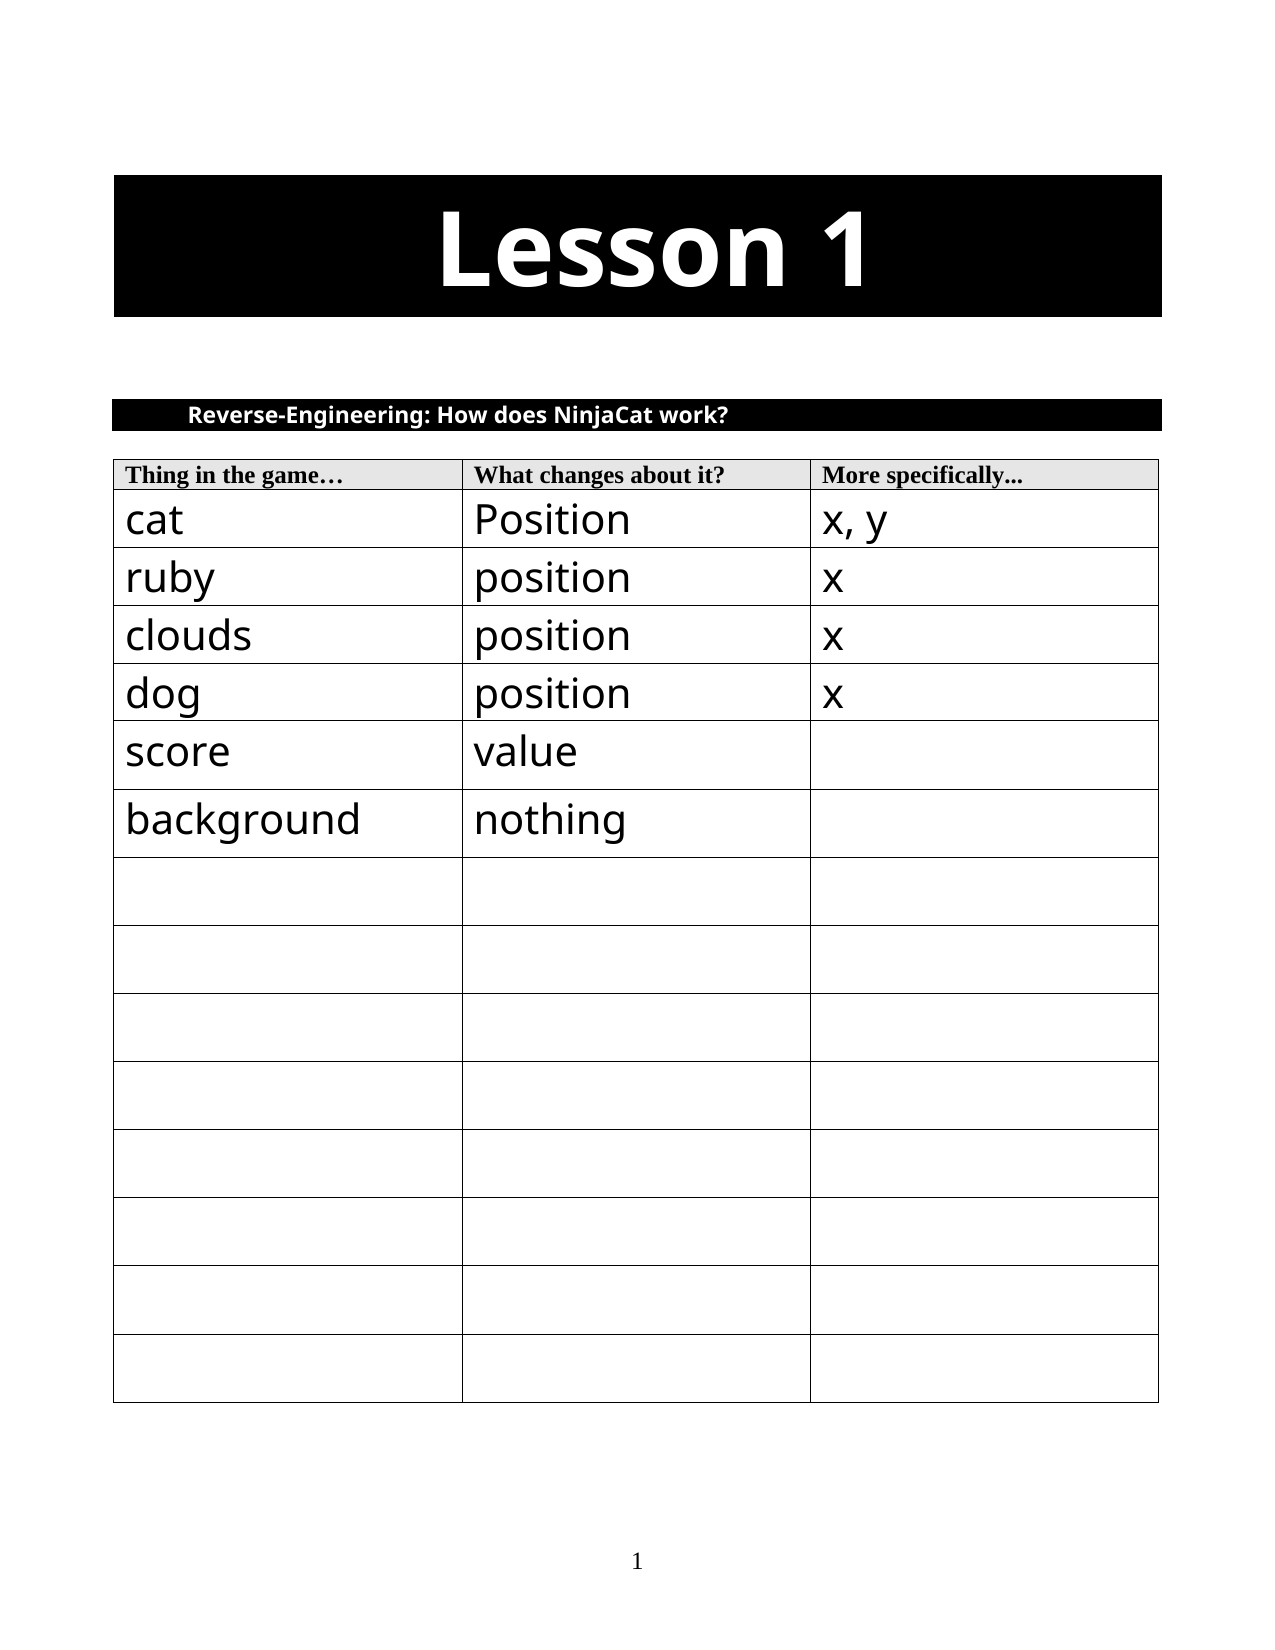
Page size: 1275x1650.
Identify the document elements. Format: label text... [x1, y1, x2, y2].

table_cell position [463, 548, 810, 605]
subtitle Reverse-Engineering: How does NinjaCat work? [112, 399, 1162, 431]
table_cell [463, 994, 810, 1061]
table_cell [114, 1062, 462, 1129]
table_cell ruby [114, 548, 462, 605]
table_cell background [114, 790, 462, 857]
table_cell x [811, 606, 1158, 663]
table_cell [114, 1335, 462, 1402]
table_cell [463, 1266, 810, 1333]
table_cell [463, 1130, 810, 1197]
table_header Thing in the game… [114, 460, 462, 489]
table_cell value [463, 721, 810, 788]
table_cell [463, 926, 810, 993]
table_cell position [463, 606, 810, 663]
table_cell [811, 790, 1158, 857]
table_cell [811, 1335, 1158, 1402]
table_cell [463, 858, 810, 925]
table_cell [811, 994, 1158, 1061]
table_cell x [811, 664, 1158, 720]
table_cell score [114, 721, 462, 788]
table_cell [463, 1062, 810, 1129]
subtitle Lesson 1 [114, 175, 1162, 317]
table_header More specifically... [811, 460, 1158, 489]
table_cell [114, 1130, 462, 1197]
table_cell position [463, 664, 810, 720]
table_cell [114, 1266, 462, 1333]
table_cell [811, 858, 1158, 925]
table_cell [114, 926, 462, 993]
table_cell [811, 1062, 1158, 1129]
table_cell nothing [463, 790, 810, 857]
table_cell [811, 1198, 1158, 1265]
table_cell [811, 1266, 1158, 1333]
table_cell cat [114, 490, 462, 547]
table_cell [114, 1198, 462, 1265]
table_cell [114, 994, 462, 1061]
table_cell [463, 1335, 810, 1402]
table_cell Position [463, 490, 810, 547]
table_header What changes about it? [463, 460, 810, 489]
table_cell x [811, 548, 1158, 605]
table_cell [811, 926, 1158, 993]
table_cell dog [114, 664, 462, 720]
table_cell [114, 858, 462, 925]
table_cell [463, 1198, 810, 1265]
table_cell [811, 1130, 1158, 1197]
table_cell x, y [811, 490, 1158, 547]
table_cell clouds [114, 606, 462, 663]
table_cell [811, 721, 1158, 788]
